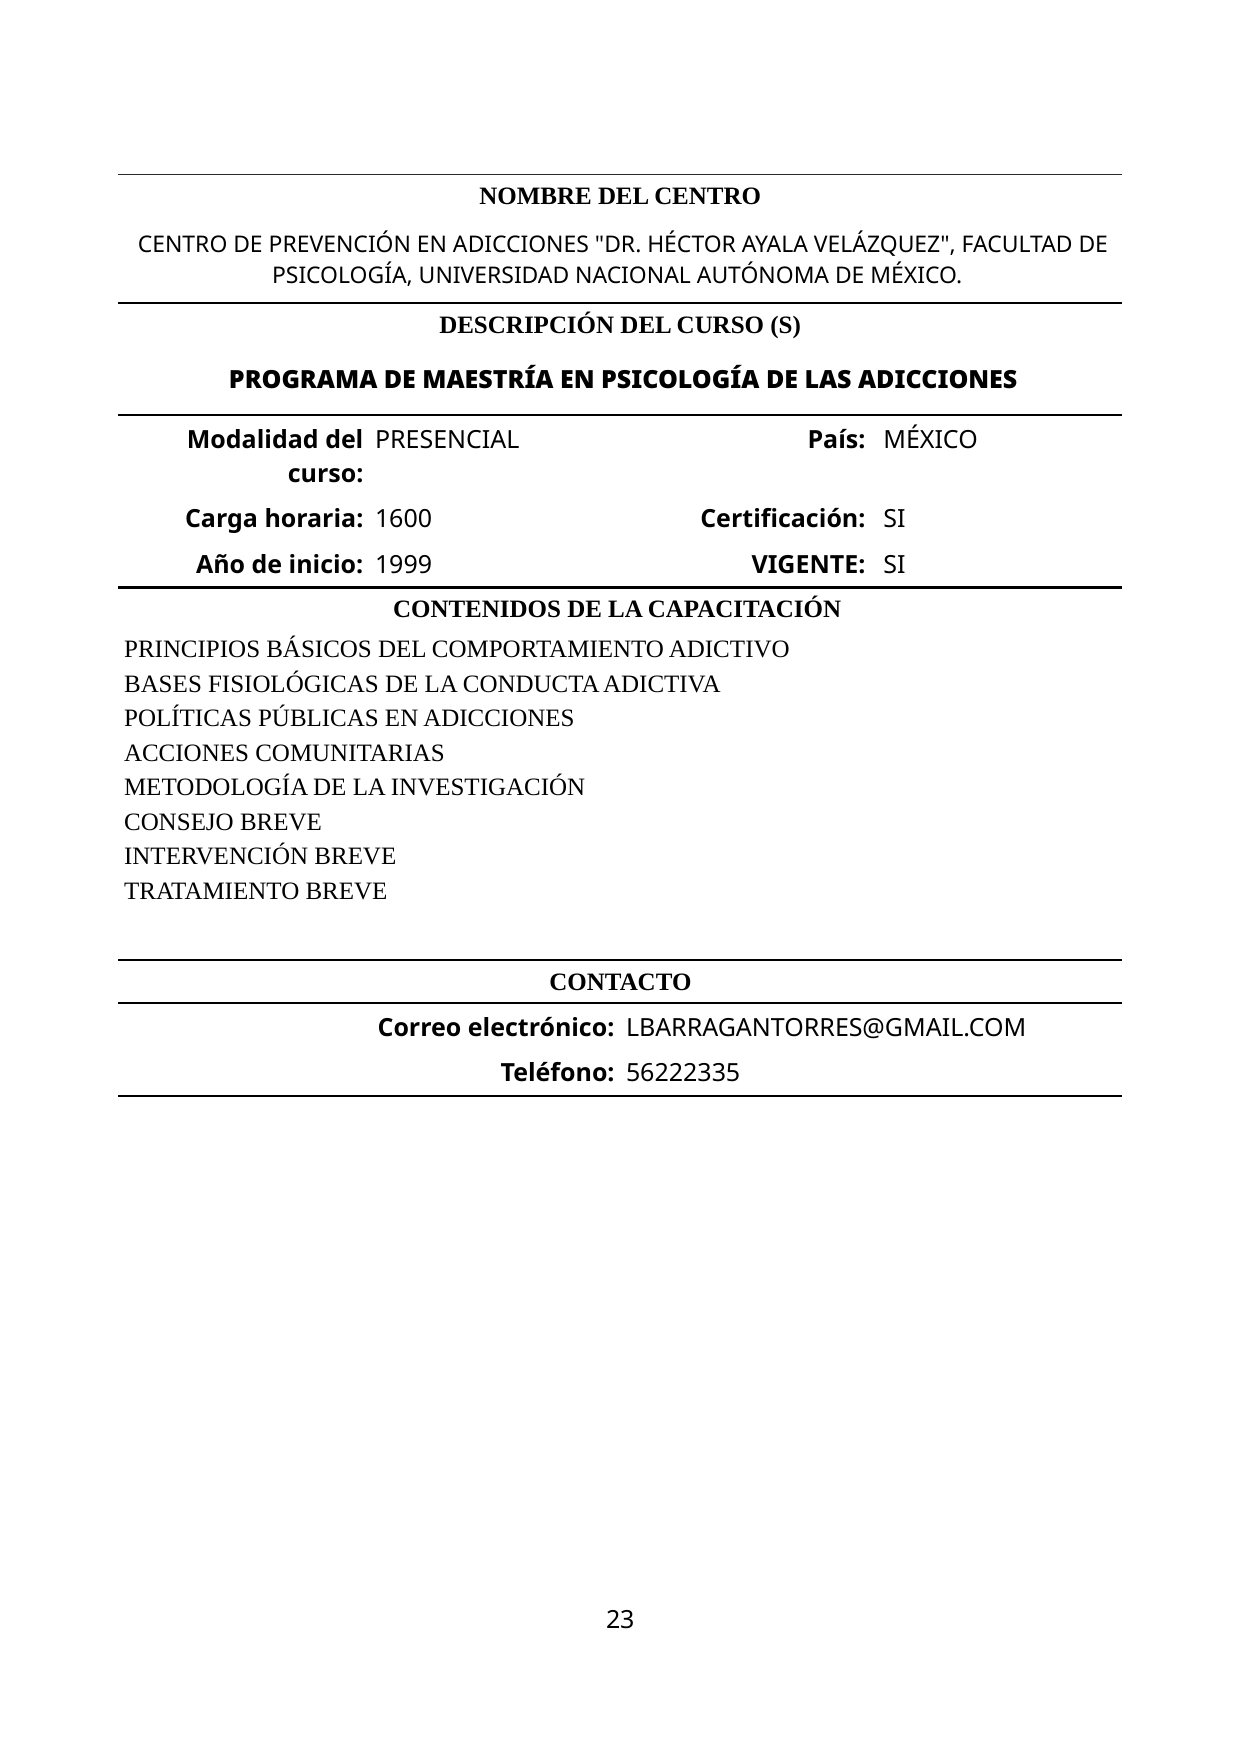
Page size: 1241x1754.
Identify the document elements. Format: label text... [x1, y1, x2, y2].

table_cell PRESENCIAL [369, 416, 620, 495]
table_cell DESCRIPCIÓN DEL CURSO (S) [118, 304, 1122, 344]
table_cell VIGENTE: [620, 541, 871, 586]
table_cell Correo electrónico: [118, 1004, 620, 1049]
table_cell País: [620, 416, 871, 495]
table_cell PRINCIPIOS BÁSICOS DEL COMPORTAMIENTO ADICTIVO BASES FISIOLÓGICAS DE LA CONDUCTA ADICTIVA POLÍTICAS PÚBLICAS EN ADICCIONES ACCIONES COMUNITARIAS METODOLOGÍA DE LA INVESTIGACIÓN CONSEJO BREVE INTERVENCIÓN BREVE TRATAMIENTO BREVE [118, 629, 1122, 959]
table_cell 56222335 [620, 1049, 1122, 1095]
table_cell Modalidad del curso: [118, 416, 369, 495]
table_cell LBARRAGANTORRES@GMAIL.COM [620, 1004, 1122, 1049]
table_cell SI [871, 495, 1122, 541]
table_cell 1999 [369, 541, 620, 586]
table_cell MÉXICO [871, 416, 1122, 495]
table_cell Certificación: [620, 495, 871, 541]
table_cell Carga horaria: [118, 495, 369, 541]
table_cell Teléfono: [118, 1049, 620, 1095]
table_cell CONTACTO [118, 961, 1122, 1002]
table_cell SI [871, 541, 1122, 586]
table_cell PROGRAMA DE MAESTRÍA EN PSICOLOGÍA DE LAS ADICCIONES [118, 344, 1122, 414]
table_cell Año de inicio: [118, 541, 369, 586]
table_cell CONTENIDOS DE LA CAPACITACIÓN [118, 589, 1122, 629]
table_header NOMBRE DEL CENTRO [118, 176, 1122, 216]
table_cell CENTRO DE PREVENCIÓN EN ADICCIONES "DR. HÉCTOR AYALA VELÁZQUEZ", FACULTAD DE PSICOLOGÍA, UNIVERSIDAD NACIONAL AUTÓNOMA DE MÉXICO. [118, 216, 1122, 302]
table_cell 1600 [369, 495, 620, 541]
